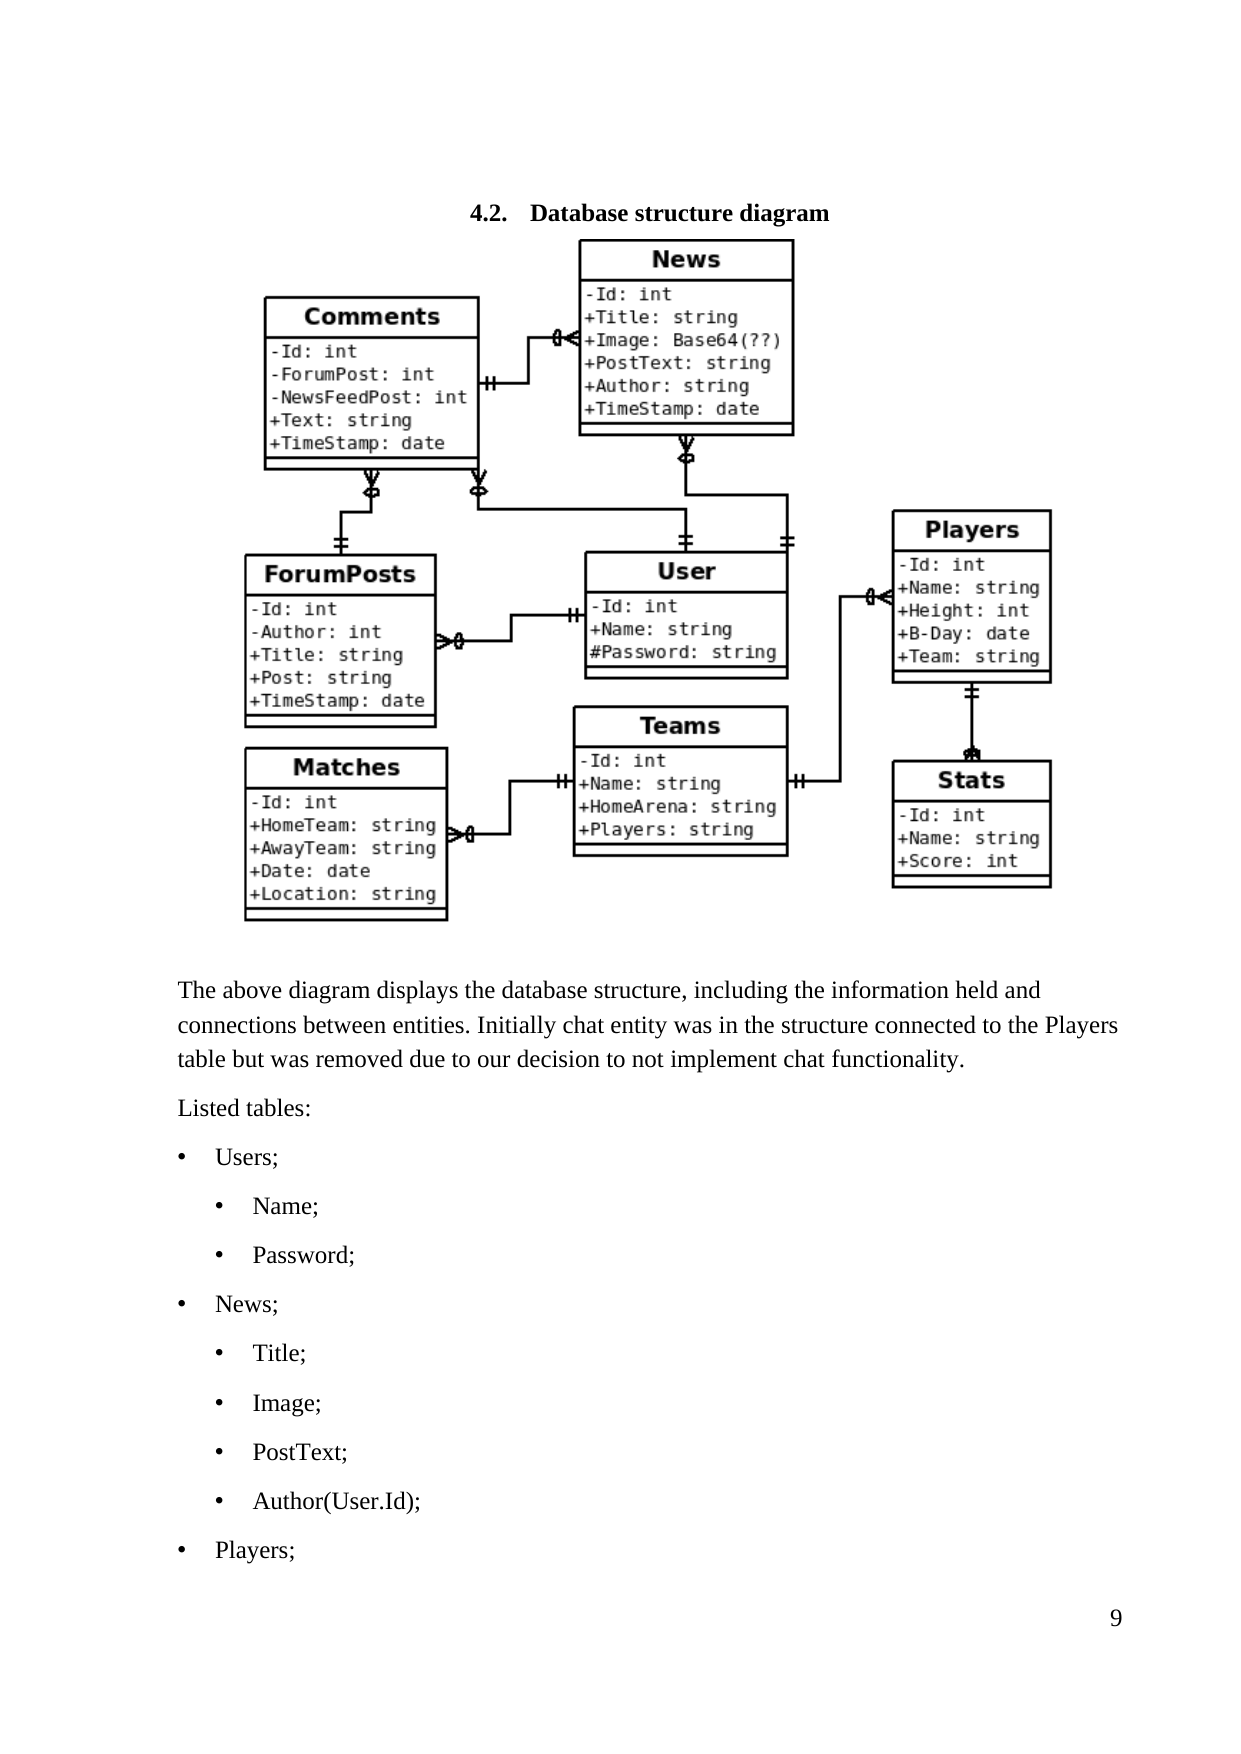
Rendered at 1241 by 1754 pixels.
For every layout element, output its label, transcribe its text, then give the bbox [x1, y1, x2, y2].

subtitle Database structure diagram [177, 198, 1122, 227]
text Listed tables: [177, 1093, 1122, 1122]
list Players; [177, 1535, 1122, 1563]
list News; [177, 1289, 1122, 1318]
list Password; [215, 1240, 1122, 1269]
list Image; [215, 1388, 1122, 1416]
text The above diagram displays the database structure, including the information held and connections between entities. Initially chat entity was in the structure connected to the Players table but was removed due to our decision to not implement chat functionality. [177, 975, 1122, 1073]
list Name; [215, 1191, 1122, 1220]
list PostText; [215, 1437, 1122, 1465]
picture [244, 239, 1055, 923]
list Users; [177, 1142, 1122, 1171]
list Author(User.Id); [215, 1486, 1122, 1514]
list Title; [215, 1338, 1122, 1367]
